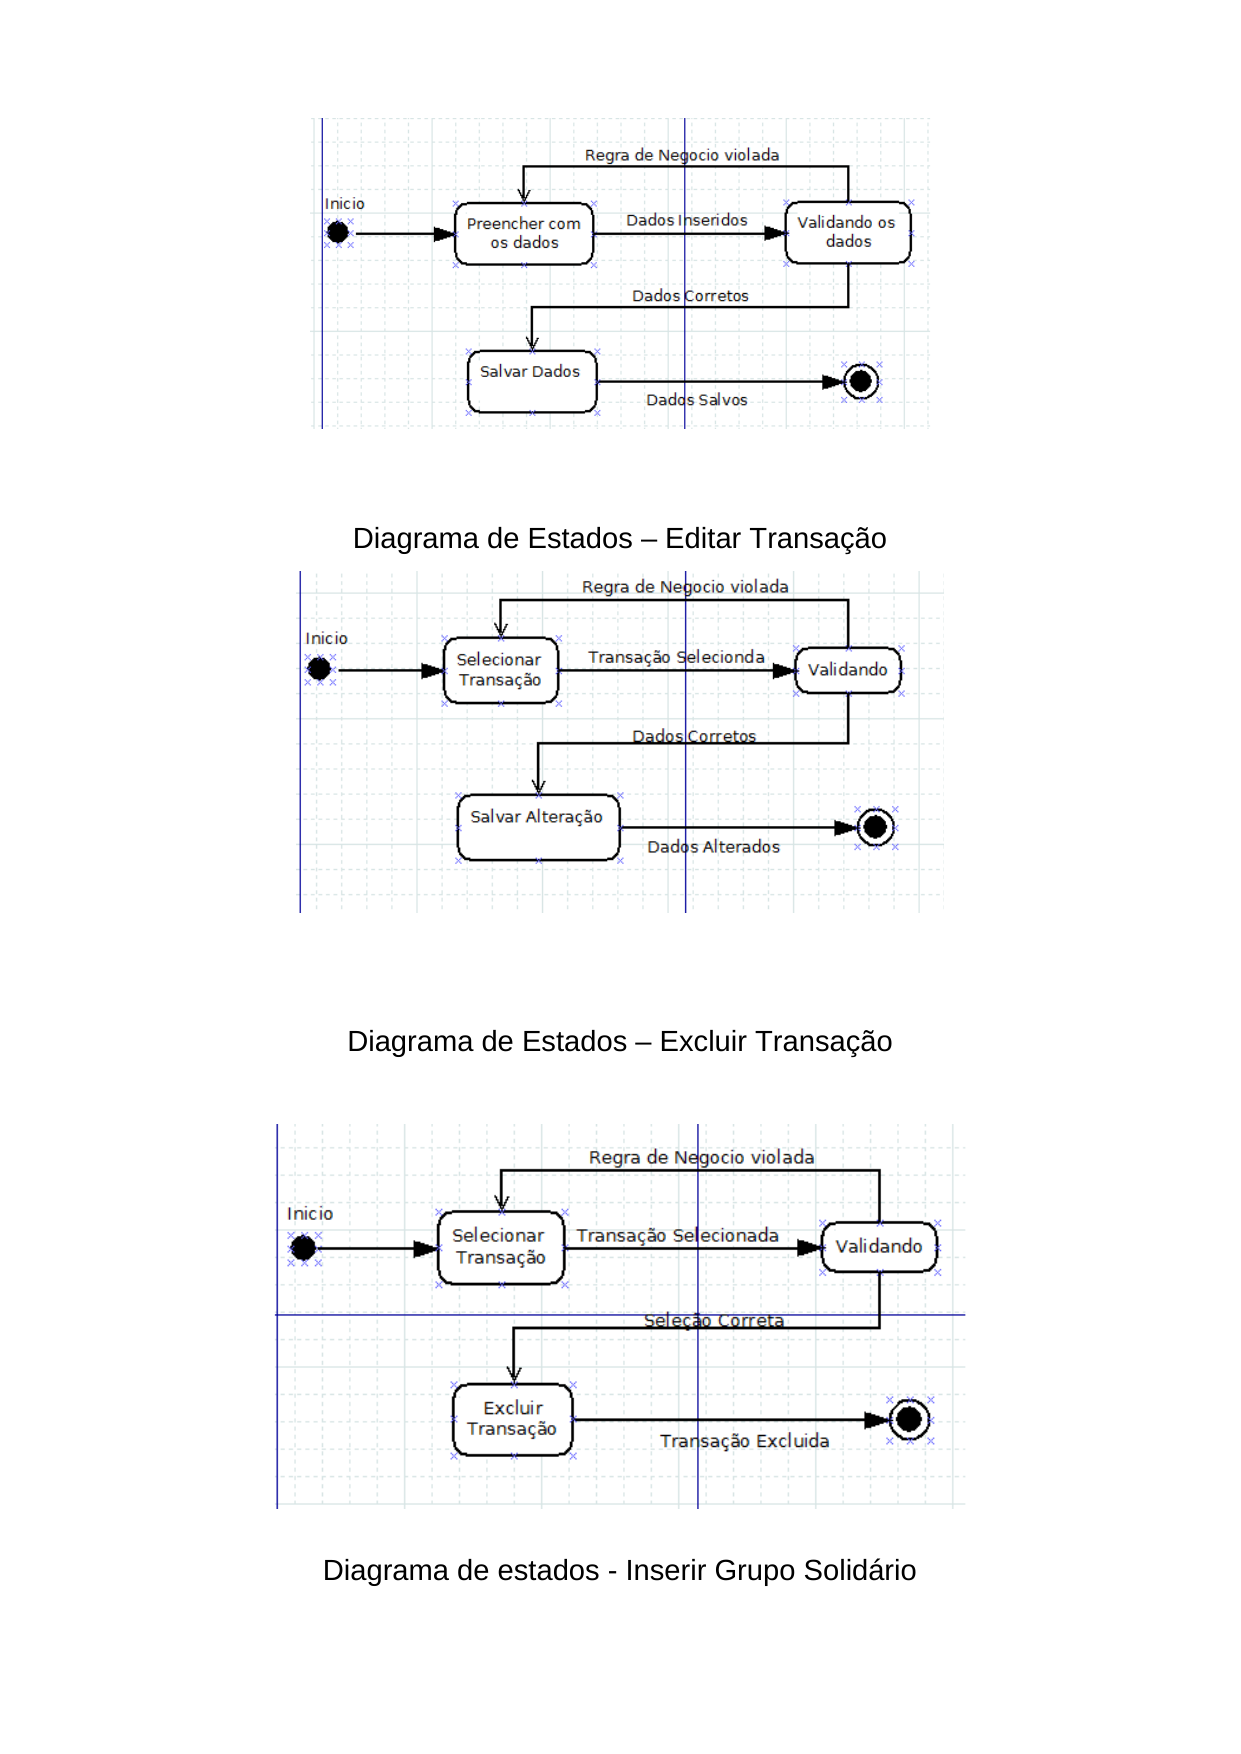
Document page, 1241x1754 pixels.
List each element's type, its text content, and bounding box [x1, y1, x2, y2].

text Diagrama de estados - Inserir Grupo Solidário [118, 1552, 1122, 1586]
picture [296, 571, 944, 913]
text Diagrama de Estados – Excluir Transação [118, 1024, 1122, 1057]
text Diagrama de Estados – Editar Transação [118, 521, 1122, 554]
picture [310, 118, 931, 429]
picture [274, 1124, 966, 1509]
